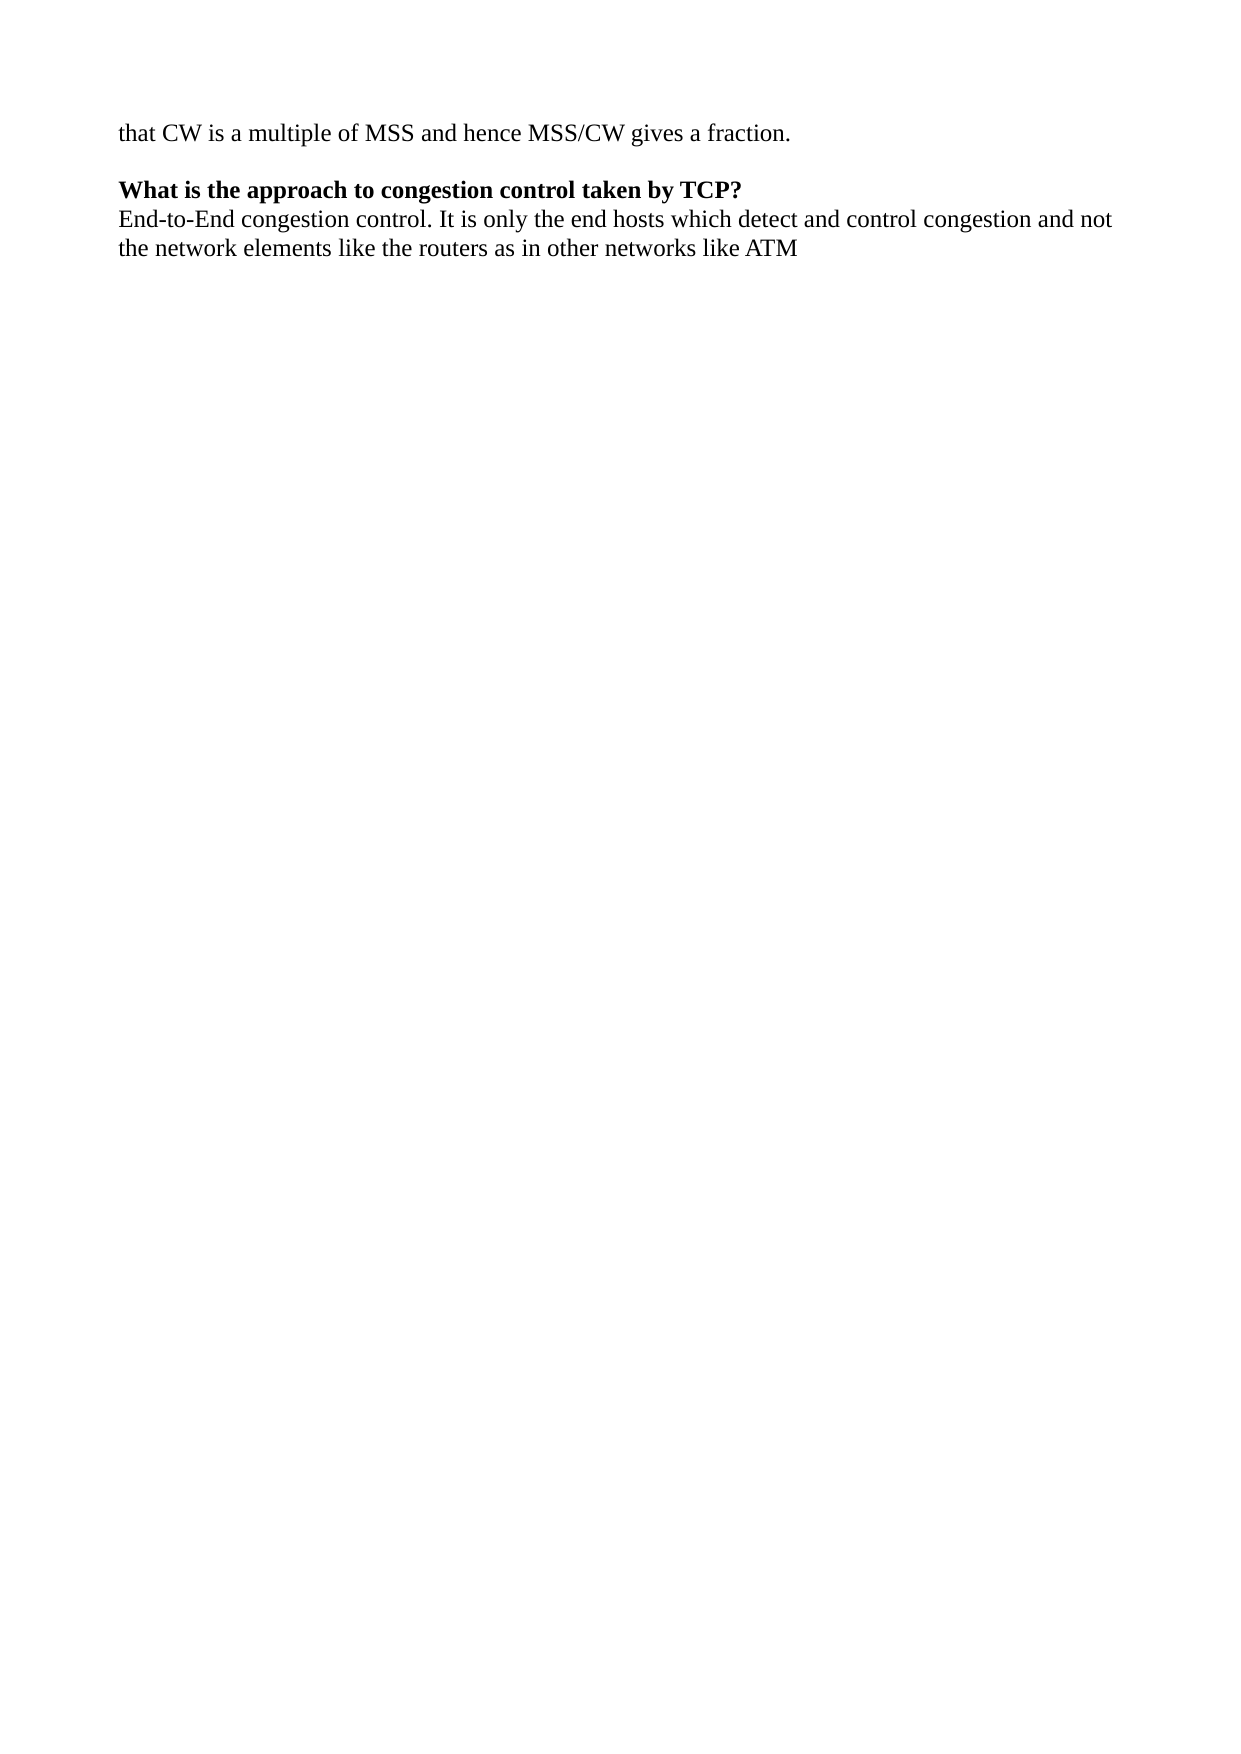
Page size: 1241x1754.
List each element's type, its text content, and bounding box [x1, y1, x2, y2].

text End-to-End congestion control. It is only the end hosts which detect and control congestion and not the network elements like the routers as in other networks like ATM [118, 204, 1122, 262]
text that CW is a multiple of MSS and hence MSS/CW gives a fraction. [118, 118, 1122, 147]
text What is the approach to congestion control taken by TCP? [118, 176, 1122, 204]
